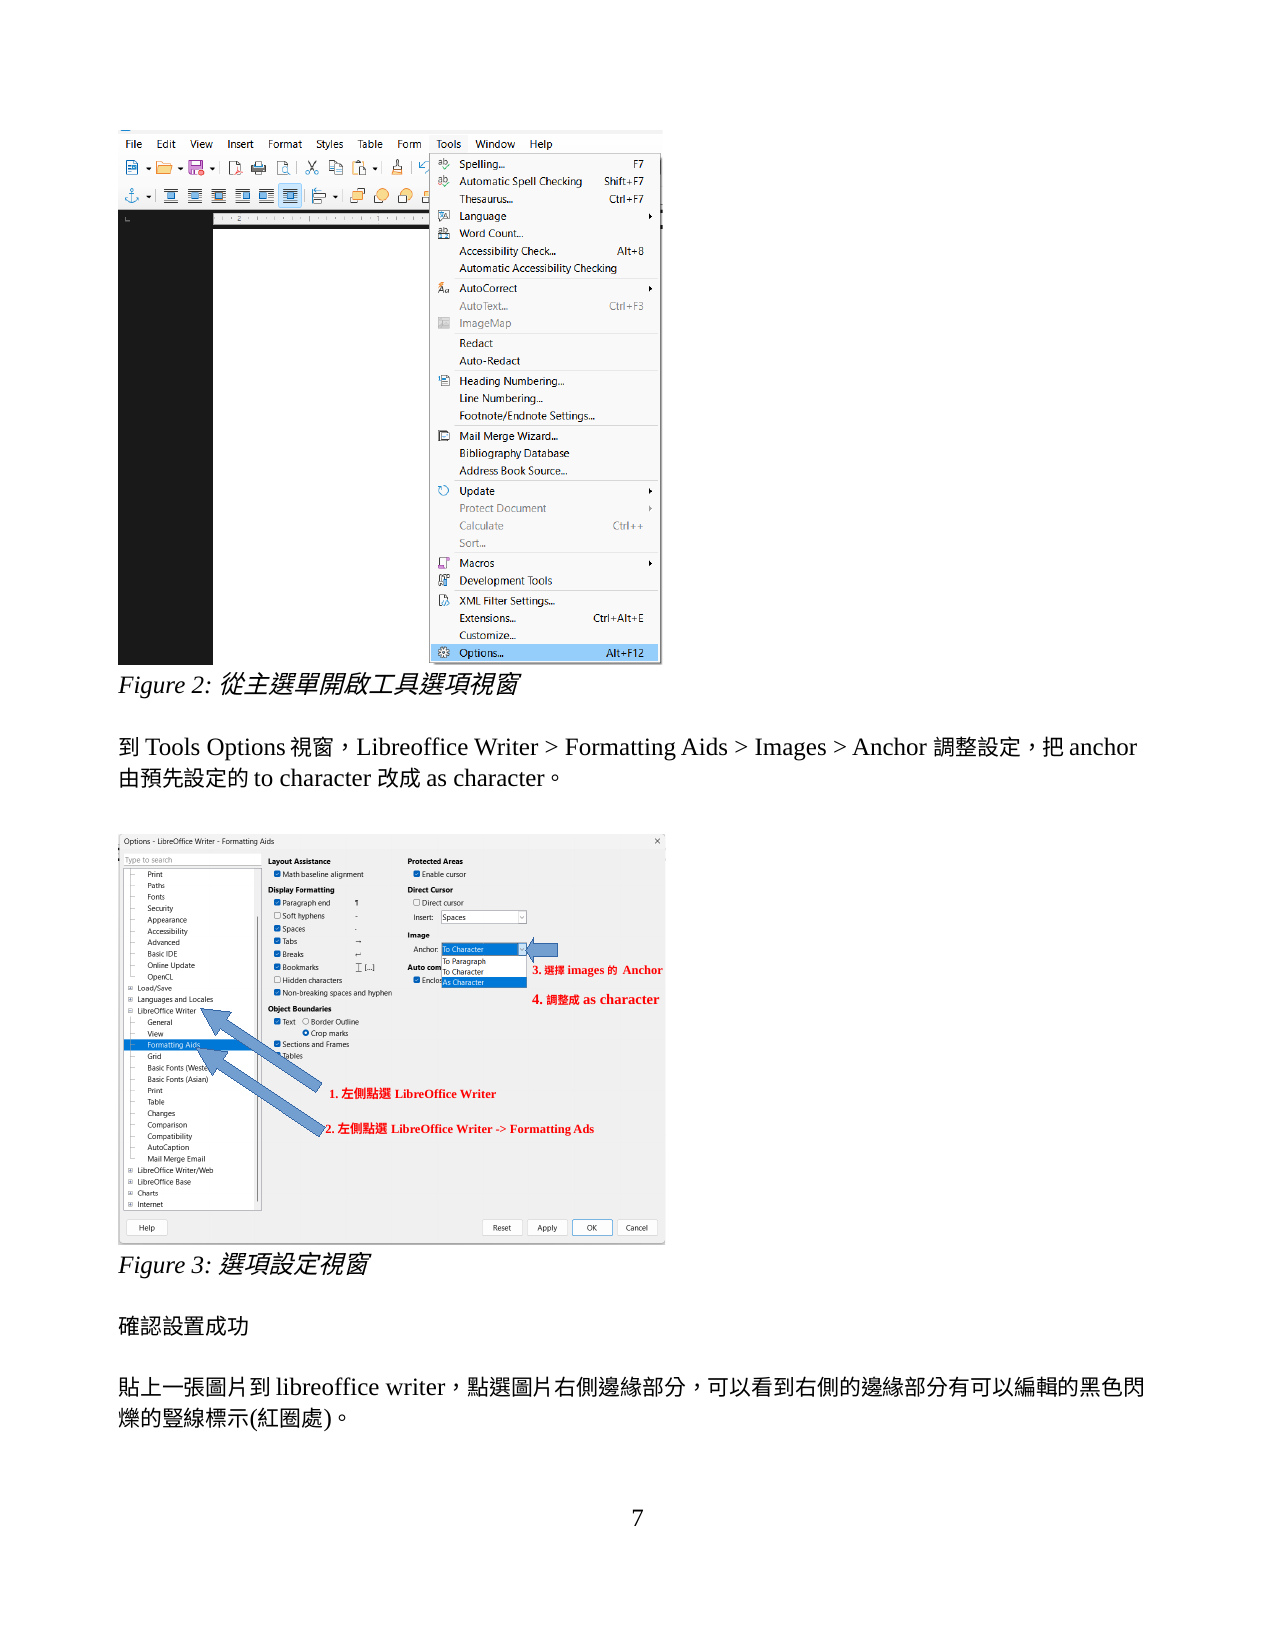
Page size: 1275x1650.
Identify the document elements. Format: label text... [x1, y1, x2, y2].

text 確認設置成功​ [118, 1309, 1157, 1341]
picture [118, 130, 663, 665]
text 到 Tools Options視窗，Libreoffice Writer > Formatting Aids > Images > Anchor 調整設定，把anchor由預先設定的to character 改成 as character。 [118, 730, 1157, 793]
text 貼上一張圖片到libreoffice writer，點選圖片右側邊緣部分，可以看到右側的邊緣部分有可以編輯的黑色閃爍的豎線標示(紅圈處)。 [118, 1370, 1157, 1433]
text Figure 3: 選項設定視窗 [118, 1245, 665, 1280]
text Figure 2: 從主選單開啟工具選項視窗 [118, 665, 662, 701]
picture [118, 834, 666, 1245]
